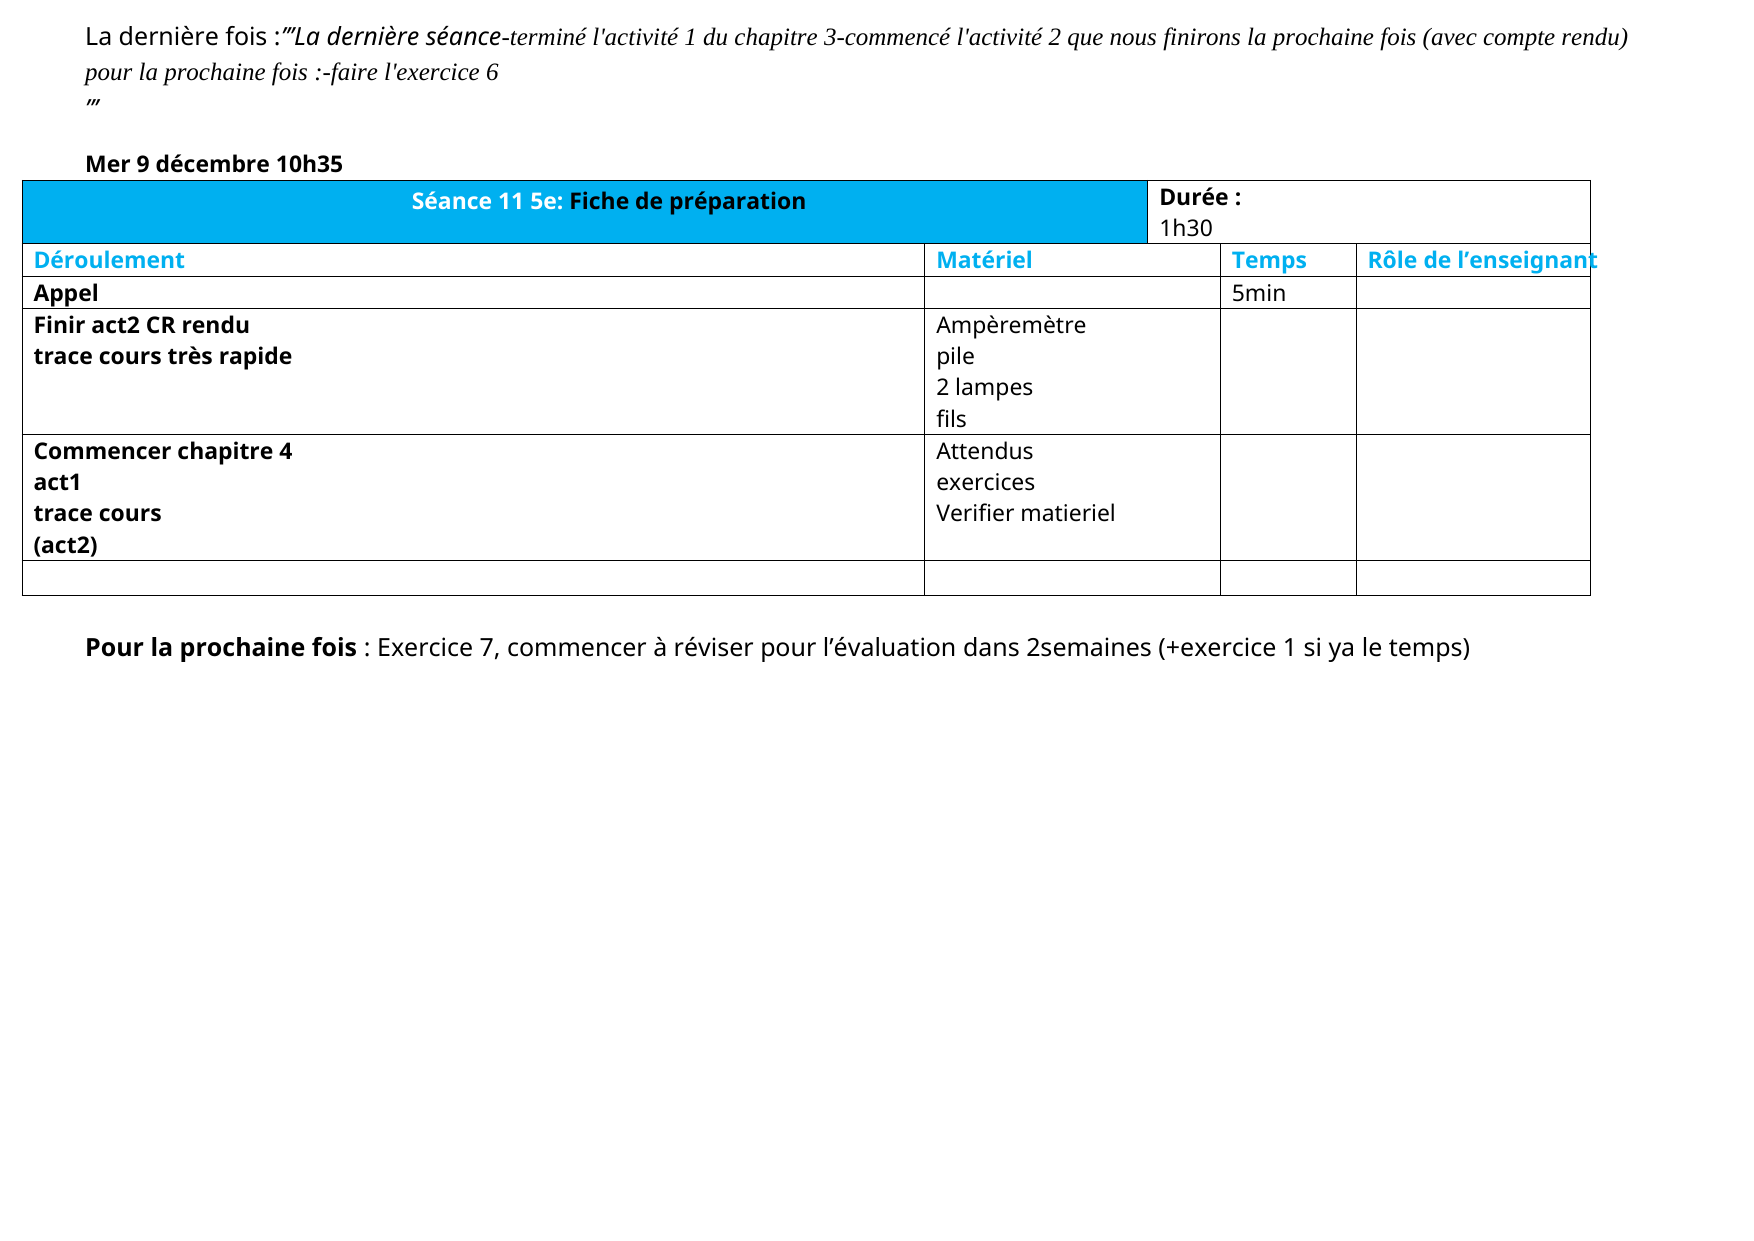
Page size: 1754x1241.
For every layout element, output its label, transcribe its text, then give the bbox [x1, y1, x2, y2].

table_cell Rôle de l’enseignant [1357, 244, 1590, 276]
table_cell [1357, 309, 1590, 434]
table_header Durée : 1h30 [1148, 181, 1590, 243]
table_cell [1221, 435, 1356, 560]
table_cell Déroulement [23, 244, 924, 276]
table_cell [1221, 561, 1356, 595]
table_cell Finir act2 CR rendu trace cours très rapide [23, 309, 924, 434]
text Mer 9 décembre 10h35 [85, 148, 1754, 180]
table_cell [1221, 309, 1356, 434]
table_cell [1357, 435, 1590, 560]
table_cell [1357, 561, 1590, 595]
table_cell 5min [1221, 277, 1356, 308]
table_cell [925, 277, 1220, 308]
table_cell Appel [23, 277, 924, 308]
table_cell Matériel [925, 244, 1220, 276]
table_cell [1357, 277, 1590, 308]
table_cell [23, 561, 924, 595]
text Pour la prochaine fois : Exercice 7, commencer à réviser pour l’évaluation dans 2semaines (+exercice 1 si ya le temps) [85, 630, 1745, 664]
table_header Séance 11 5e: Fiche de préparation [23, 181, 1147, 243]
table_cell [925, 561, 1220, 595]
table_cell Attendus exercices Verifier matieriel [925, 435, 1220, 560]
text La dernière fois :’’’La dernière séance-terminé l'activité 1 du chapitre 3-commencé l'activité 2 que nous finirons la prochaine fois (avec compte rendu) pour la prochaine fois :-faire l'exercice 6 ’’’ [85, 18, 1745, 124]
table_cell Ampèremètre pile 2 lampes fils [925, 309, 1220, 434]
table_cell Temps [1221, 244, 1356, 276]
table_cell Commencer chapitre 4 act1 trace cours (act2) [23, 435, 924, 560]
